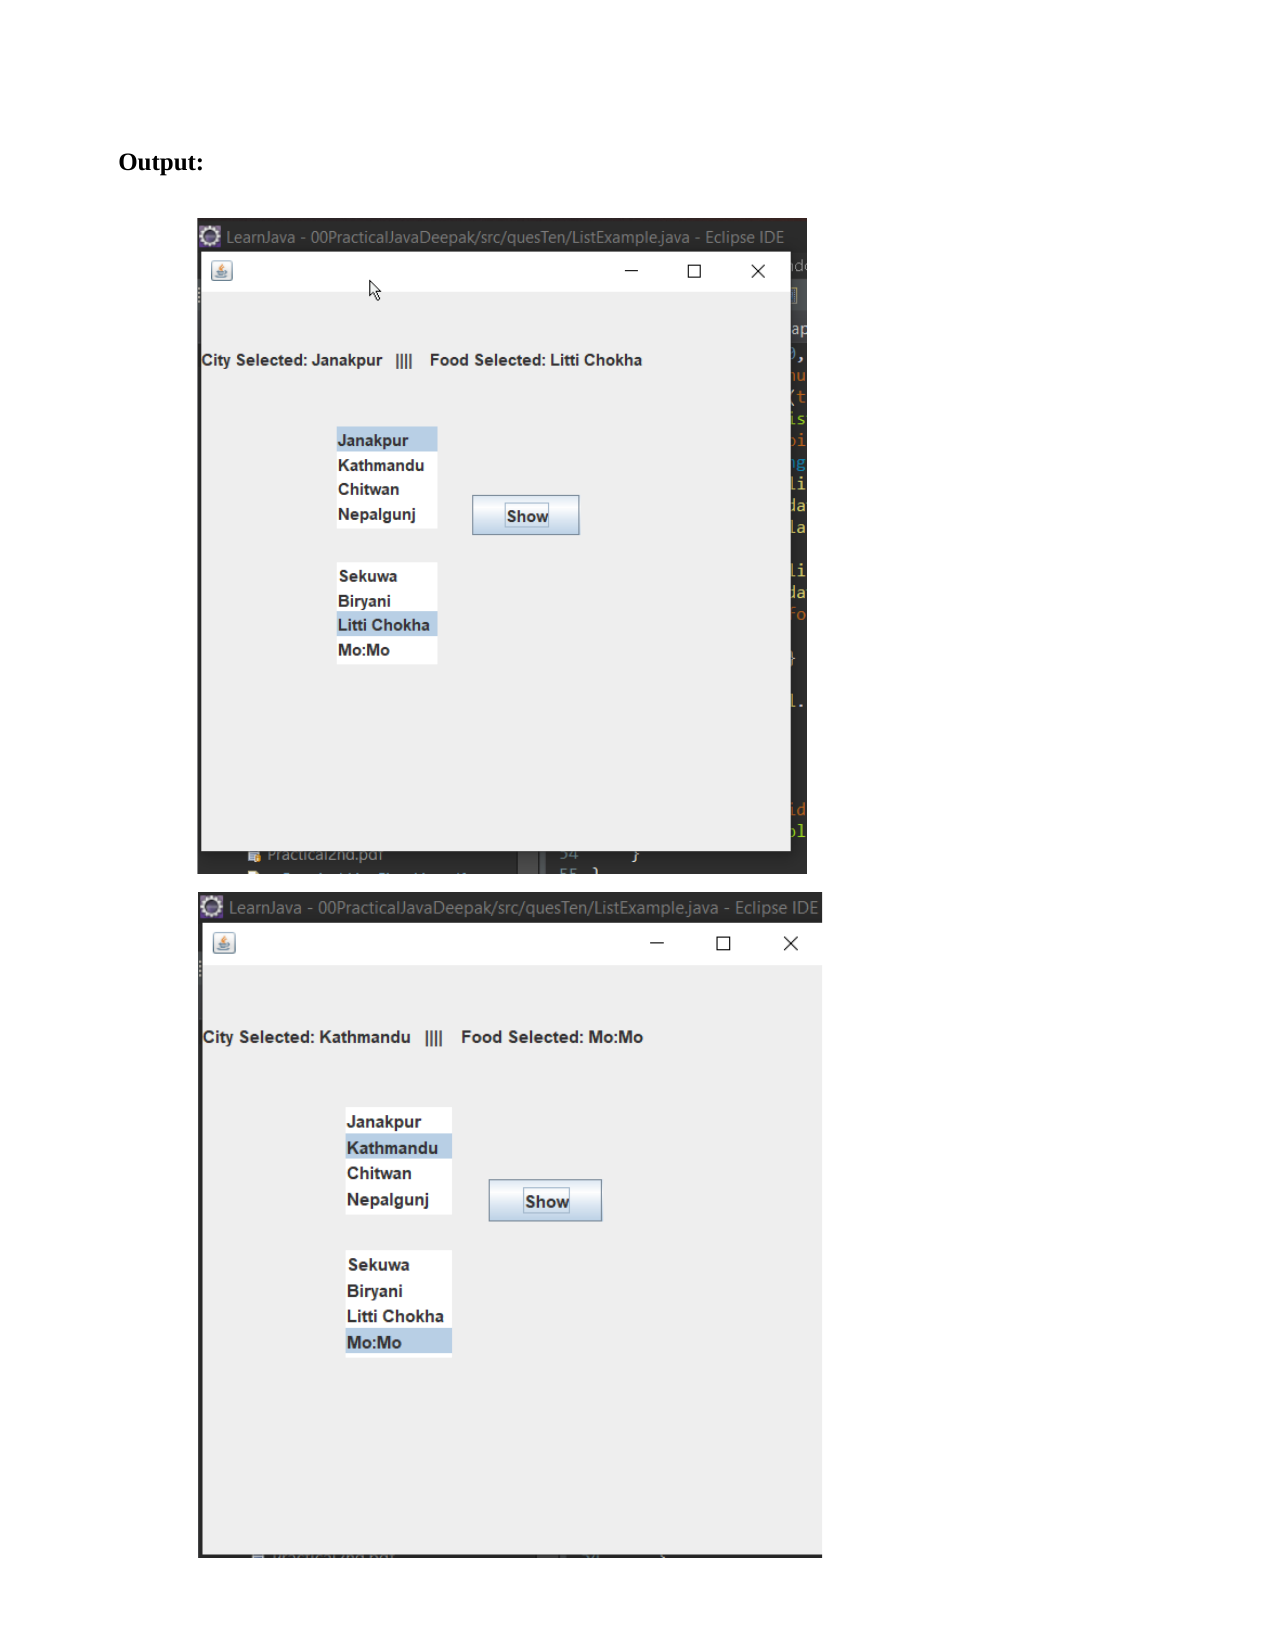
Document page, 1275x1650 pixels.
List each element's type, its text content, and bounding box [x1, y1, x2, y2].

picture [197, 218, 807, 874]
text Output: [118, 147, 1157, 176]
picture [198, 892, 823, 1558]
